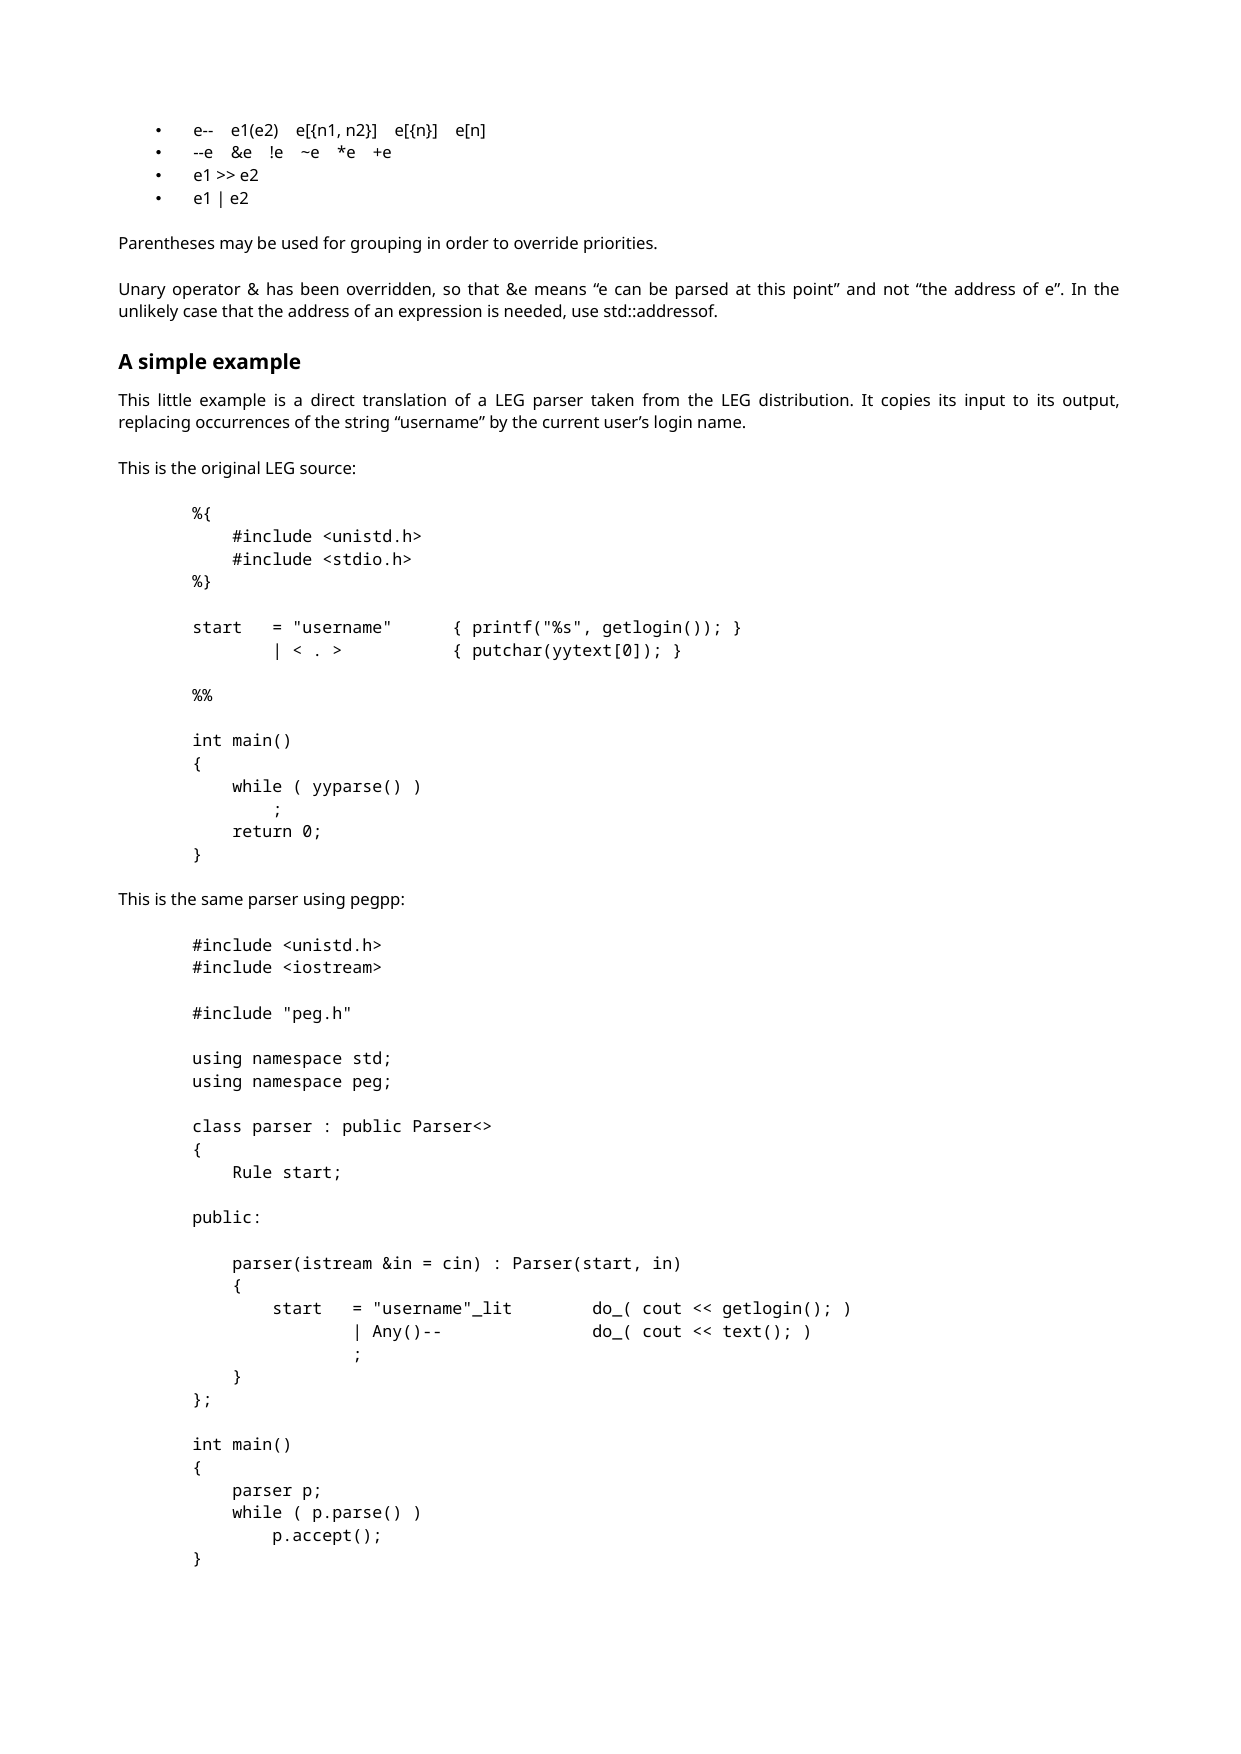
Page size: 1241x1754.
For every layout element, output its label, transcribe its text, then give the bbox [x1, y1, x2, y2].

text return 0; [192, 820, 1122, 843]
text This is the same parser using pegpp: [118, 888, 1122, 911]
text ; [192, 1342, 1122, 1365]
text | < . > { putchar(yytext[0]); } [192, 638, 1122, 661]
text #include <iostream> [192, 956, 1122, 979]
text p.accept(); [192, 1524, 1122, 1547]
text start = "username" { printf("%s", getlogin()); } [192, 616, 1122, 638]
list --e &e !e ~e *e +e [156, 141, 1122, 163]
text } [192, 1365, 1122, 1388]
text { [192, 752, 1122, 774]
text { [192, 1274, 1122, 1297]
text start = "username"_lit do_( cout << getlogin(); ) [192, 1297, 1122, 1319]
list e1 | e2 [156, 186, 1122, 209]
text int main() [192, 1433, 1122, 1456]
text %{ [192, 502, 1122, 525]
text %% [192, 684, 1122, 706]
subtitle A simple example [118, 347, 1122, 376]
text ; [192, 797, 1122, 820]
text while ( p.parse() ) [192, 1501, 1122, 1524]
list e1 >> e2 [156, 163, 1122, 186]
text %} [192, 570, 1122, 593]
text int main() [192, 729, 1122, 752]
text | Any()-- do_( cout << text(); ) [192, 1319, 1122, 1342]
text #include <stdio.h> [192, 547, 1122, 570]
text }; [192, 1388, 1122, 1410]
text public: [192, 1206, 1122, 1229]
text #include <unistd.h> [192, 525, 1122, 547]
text using namespace std; [192, 1047, 1122, 1070]
text { [192, 1138, 1122, 1161]
text while ( yyparse() ) [192, 774, 1122, 797]
text class parser : public Parser<> [192, 1115, 1122, 1138]
text Parentheses may be used for grouping in order to override priorities. [118, 232, 1122, 254]
text parser(istream &in = cin) : Parser(start, in) [192, 1251, 1122, 1274]
text } [192, 1547, 1122, 1569]
text Unary operator & has been overridden, so that &e means “e can be parsed at this point” and not “the address of e”. In the unlikely case that the address of an expression is needed, use std::addressof. [118, 277, 1122, 322]
text parser p; [192, 1478, 1122, 1501]
text This is the original LEG source: [118, 457, 1122, 479]
text #include <unistd.h> [192, 933, 1122, 956]
text #include "peg.h" [192, 1002, 1122, 1024]
text This little example is a direct translation of a LEG parser taken from the LEG distribution. It copies its input to its output, replacing occurrences of the string “username” by the current user’s login name. [118, 388, 1122, 434]
list e-- e1(e2) e[{n1, n2}] e[{n}] e[n] [156, 118, 1122, 141]
text Rule start; [192, 1161, 1122, 1183]
text } [192, 843, 1122, 865]
text using namespace peg; [192, 1070, 1122, 1092]
text { [192, 1456, 1122, 1478]
